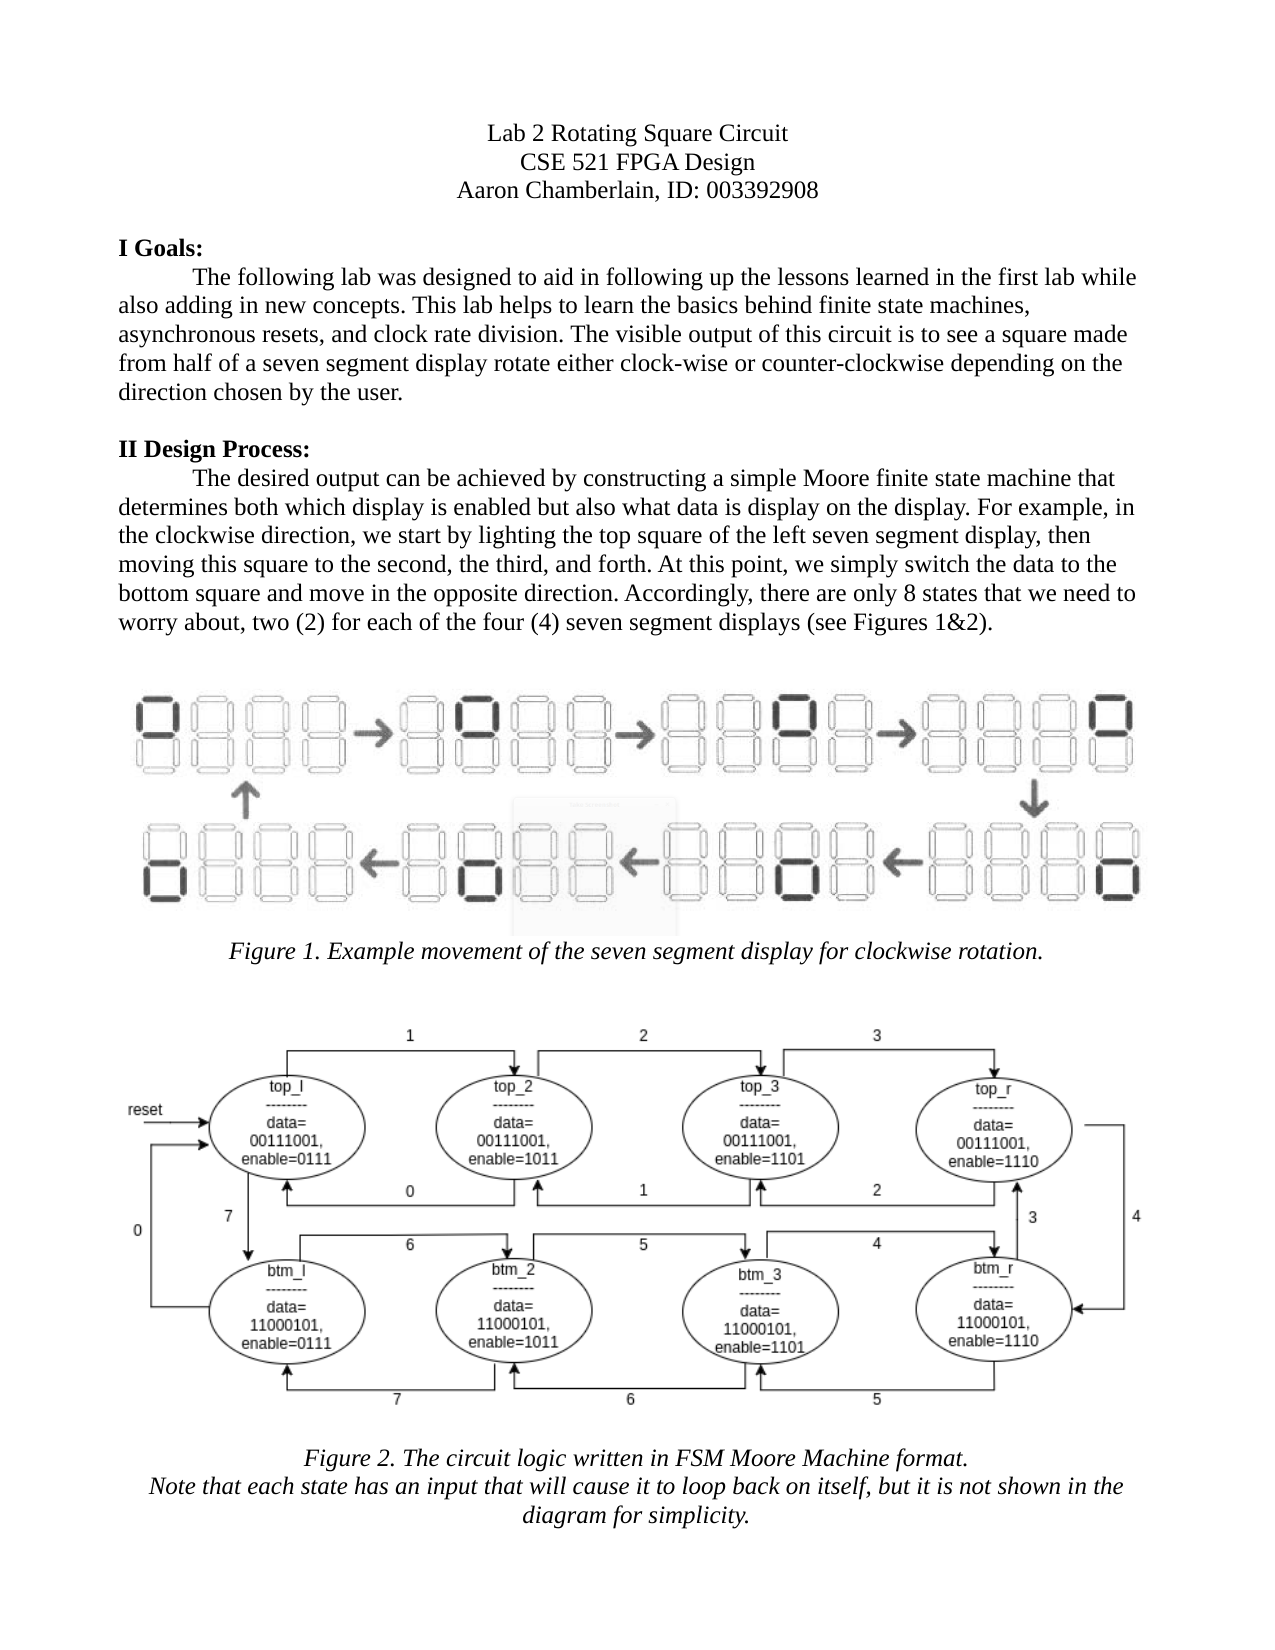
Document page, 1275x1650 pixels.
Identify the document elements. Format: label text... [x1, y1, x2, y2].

text Lab 2 Rotating Square Circuit [118, 118, 1157, 147]
text II Design Process: [118, 434, 1157, 463]
text The following lab was designed to aid in following up the lessons learned in the first lab while also adding in new concepts. This lab helps to learn the basics behind finite state machines, asynchronous resets, and clock rate division. The visible output of this circuit is to see a square made from half of a seven segment display rotate either clock-wise or counter-clockwise depending on the direction chosen by the user. [118, 262, 1157, 406]
text The desired output can be achieved by constructing a simple Moore finite state machine that determines both which display is enabled but also what data is display on the display. For example, in the clockwise direction, we start by lighting the top square of the left seven segment display, then moving this square to the second, the third, and forth. At this point, we simply switch the data to the bottom square and move in the opposite direction. Accordingly, there are only 8 states that we need to worry about, two (2) for each of the four (4) seven segment displays (see Figures 1&2). [118, 463, 1157, 636]
text CSE 521 FPGA Design [118, 147, 1157, 176]
text I Goals: [118, 233, 1157, 262]
text Aaron Chamberlain, ID: 003392908 [118, 176, 1157, 204]
text Figure 2. The circuit logic written in FSM Moore Machine format. [118, 1443, 1157, 1471]
picture [118, 664, 1157, 936]
text Figure 1. Example movement of the seven segment display for clockwise rotation. [118, 936, 1157, 964]
text Note that each state has an input that will cause it to loop back on itself, but it is not shown in the diagram for simplicity. [118, 1471, 1157, 1529]
